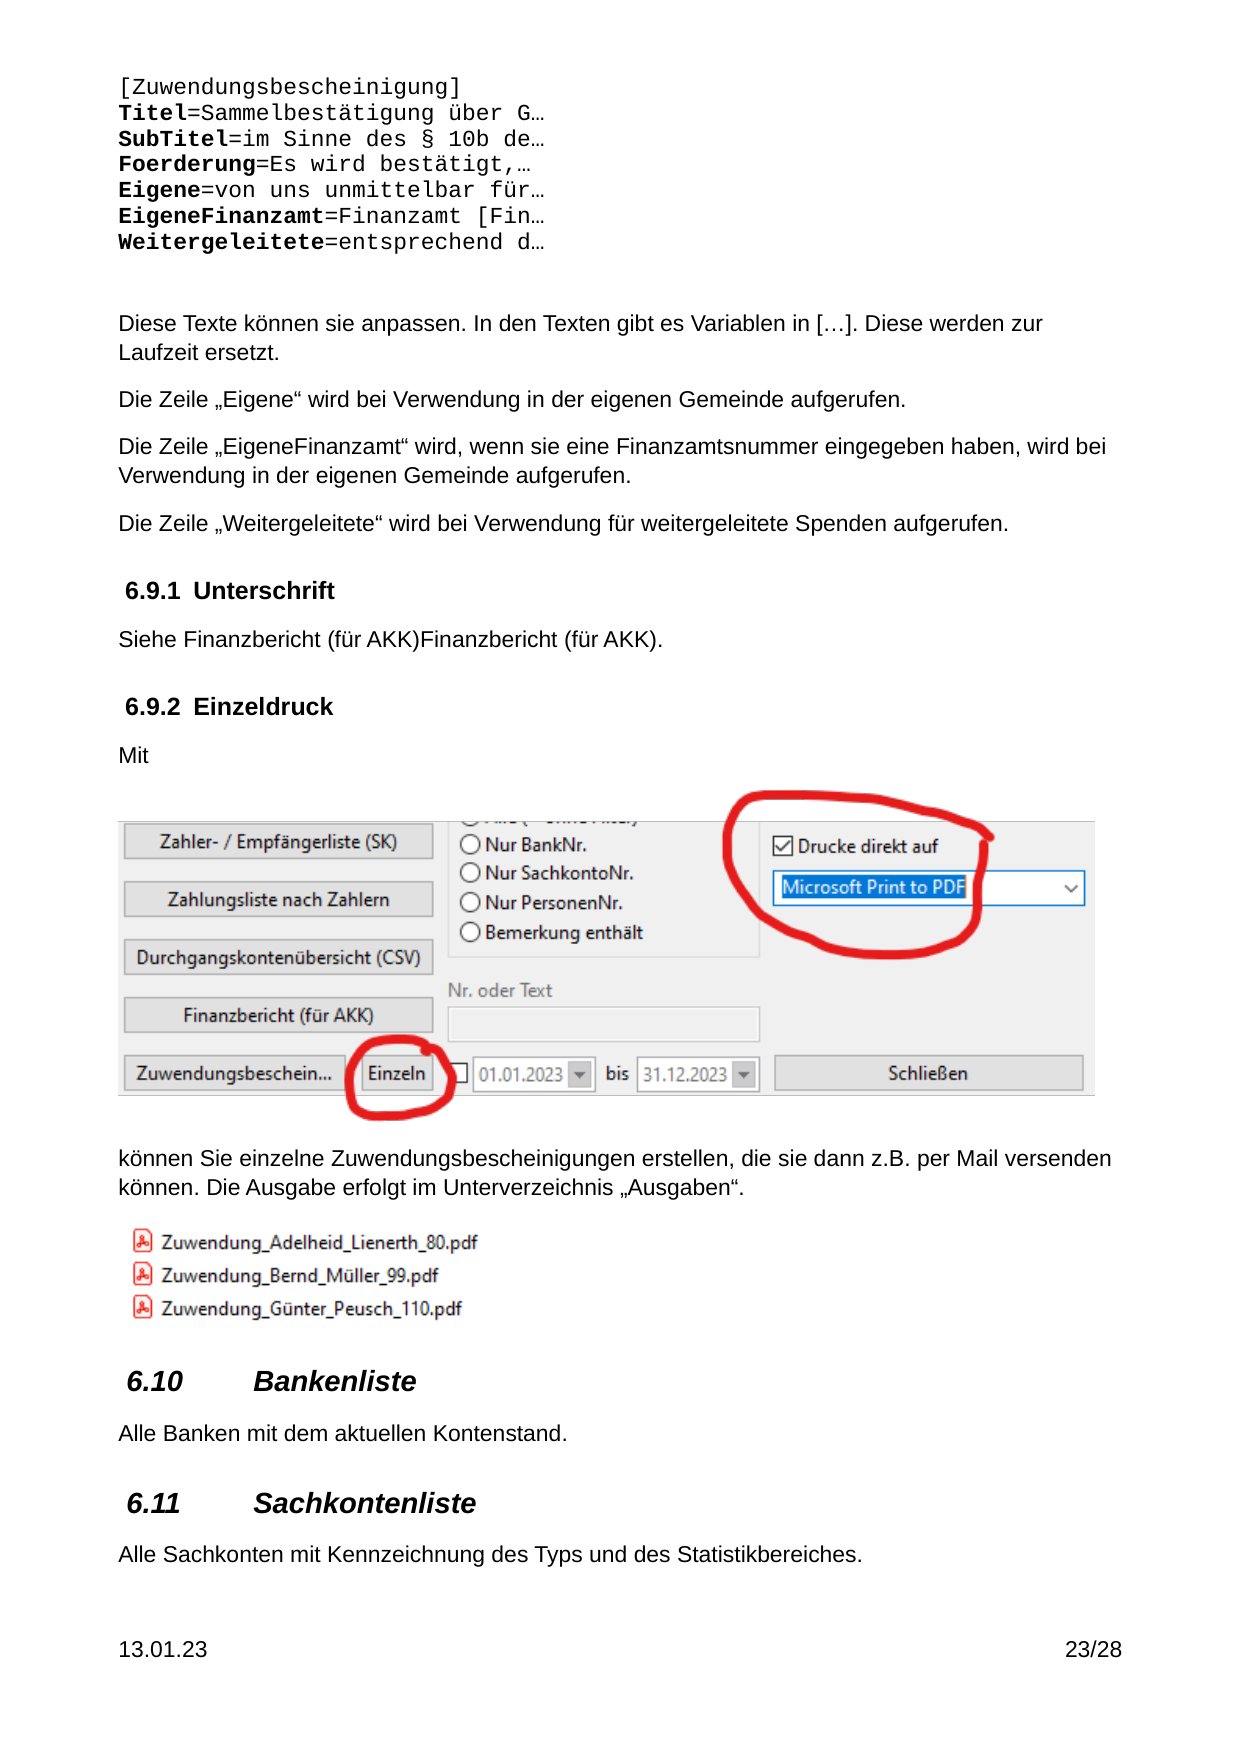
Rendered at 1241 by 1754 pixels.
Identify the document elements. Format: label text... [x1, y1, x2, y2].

text Eigene=von uns unmittelbar für… [118, 179, 1122, 205]
subtitle Einzeldruck [118, 692, 1122, 721]
text Siehe Finanzbericht (für AKK)Finanzbericht (für AKK). [118, 626, 1122, 652]
text Titel=Sammelbestätigung über G… [118, 101, 1122, 127]
picture [118, 789, 1095, 1124]
subtitle Bankenliste [118, 1364, 1122, 1398]
text können Sie einzelne Zuwendungsbescheinigungen erstellen, die sie dann z.B. per Mail versenden können. Die Ausgabe erfolgt im Unterverzeichnis „Ausgaben“. [118, 1145, 1122, 1200]
text Foerderung=Es wird bestätigt,… [118, 153, 1122, 179]
text Weitergeleitete=entsprechend d… [118, 231, 1122, 257]
text Die Zeile „Weitergeleitete“ wird bei Verwendung für weitergeleitete Spenden aufgerufen. [118, 509, 1122, 536]
picture [118, 1221, 489, 1325]
text EigeneFinanzamt=Finanzamt [Fin… [118, 205, 1122, 231]
text Diese Texte können sie anpassen. In den Texten gibt es Variablen in […]. Diese werden zur Laufzeit ersetzt. [118, 310, 1122, 365]
text Die Zeile „EigeneFinanzamt“ wird, wenn sie eine Finanzamtsnummer eingegeben haben, wird bei Verwendung in der eigenen Gemeinde aufgerufen. [118, 433, 1122, 489]
text Mit [118, 742, 1122, 769]
text Die Zeile „Eigene“ wird bei Verwendung in der eigenen Gemeinde aufgerufen. [118, 386, 1122, 412]
subtitle Sachkontenliste [118, 1486, 1122, 1519]
text [Zuwendungsbescheinigung] [118, 75, 1122, 101]
subtitle Unterschrift [118, 576, 1122, 605]
text Alle Banken mit dem aktuellen Kontenstand. [118, 1420, 1122, 1446]
text SubTitel=im Sinne des § 10b de… [118, 127, 1122, 153]
text Alle Sachkonten mit Kennzeichnung des Typs und des Statistikbereiches. [118, 1541, 1122, 1568]
